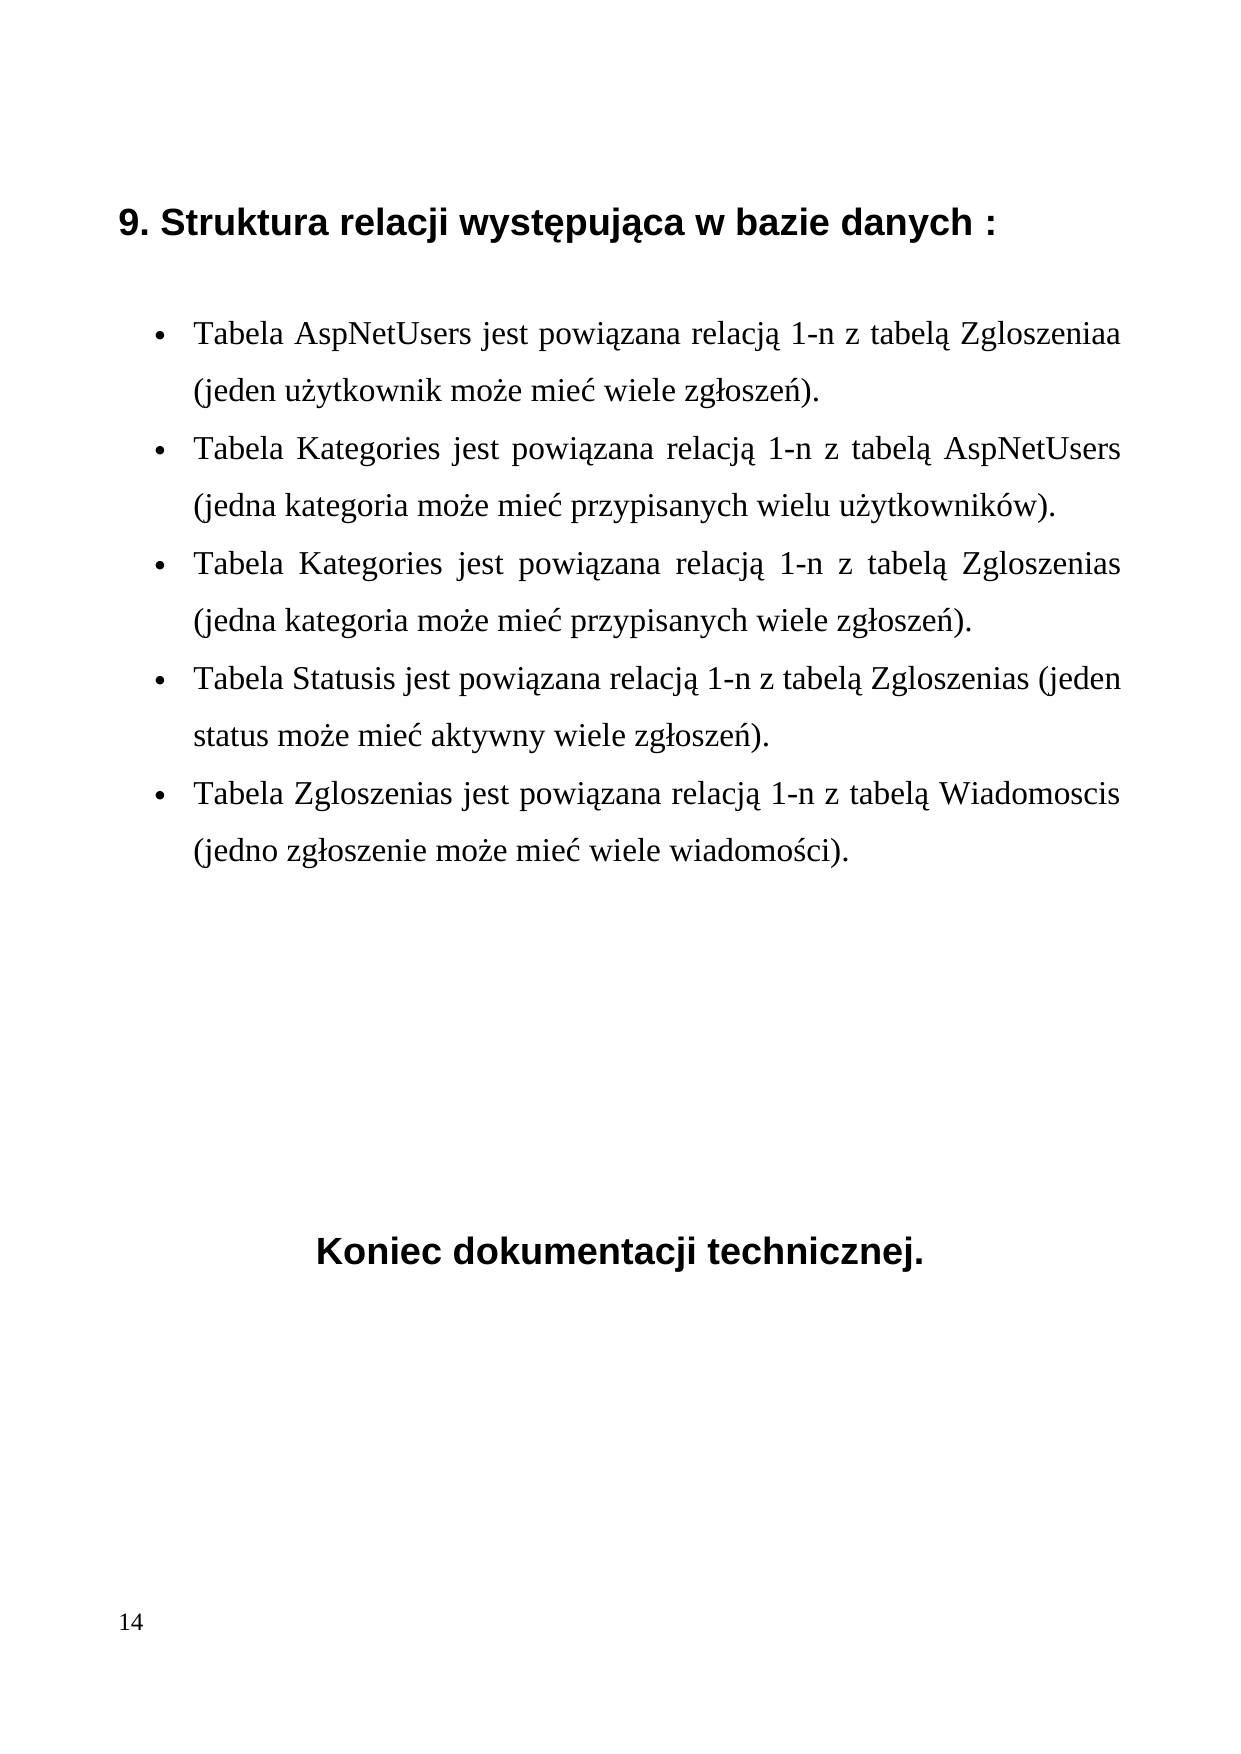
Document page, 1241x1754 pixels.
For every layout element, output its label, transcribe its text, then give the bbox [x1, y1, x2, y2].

list Tabela Statusis jest powiązana relacją 1-n z tabelą Zgloszenias (jeden status może mieć aktywny wiele zgłoszeń). [156, 658, 1122, 754]
list Tabela AspNetUsers jest powiązana relacją 1-n z tabelą Zgloszeniaa (jeden użytkownik może mieć wiele zgłoszeń). [156, 313, 1122, 409]
list Tabela Zgloszenias jest powiązana relacją 1-n z tabelą Wiadomoscis (jedno zgłoszenie może mieć wiele wiadomości). [156, 773, 1122, 869]
list Tabela Kategories jest powiązana relacją 1-n z tabelą Zgloszenias (jedna kategoria może mieć przypisanych wiele zgłoszeń). [156, 543, 1122, 639]
list Tabela Kategories jest powiązana relacją 1-n z tabelą AspNetUsers (jedna kategoria może mieć przypisanych wielu użytkowników). [156, 428, 1122, 524]
subtitle Koniec dokumentacji technicznej. [118, 1228, 1122, 1272]
subtitle 9. Struktura relacji występująca w bazie danych : [118, 199, 1122, 243]
